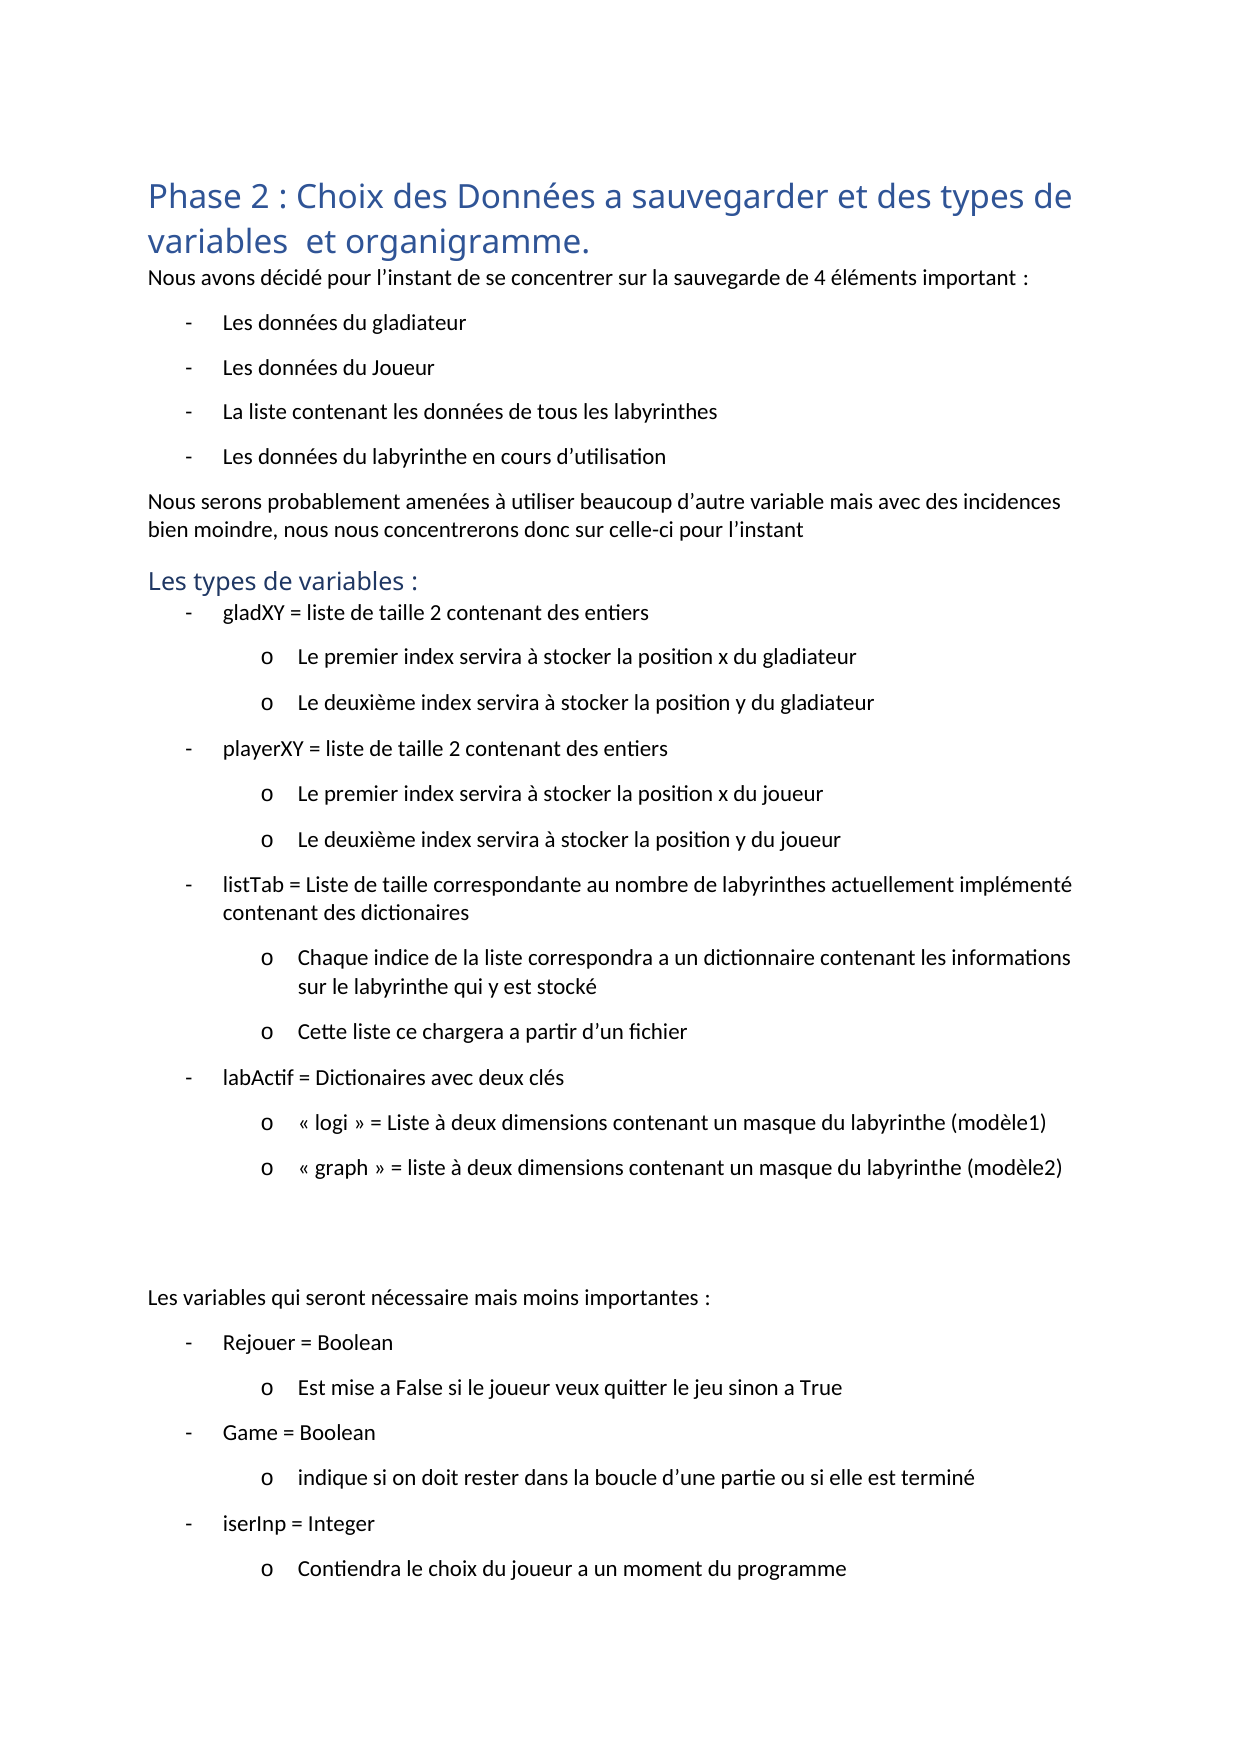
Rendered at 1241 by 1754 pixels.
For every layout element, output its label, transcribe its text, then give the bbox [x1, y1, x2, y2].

list Le deuxième index servira à stocker la position y du joueur [260, 825, 1093, 854]
list labActif = Dictionaires avec deux clés [185, 1063, 1093, 1091]
list listTab = Liste de taille correspondante au nombre de labyrinthes actuellement implémenté contenant des dictionaires [185, 871, 1093, 927]
list Les données du labyrinthe en cours d’utilisation [185, 442, 1093, 470]
list Est mise a False si le joueur veux quitter le jeu sinon a True [260, 1373, 1093, 1402]
list Contiendra le choix du joueur a un moment du programme [260, 1554, 1093, 1583]
list Chaque indice de la liste correspondra a un dictionnaire contenant les informations sur le labyrinthe qui y est stocké [260, 943, 1093, 1000]
list Le premier index servira à stocker la position x du joueur [260, 779, 1093, 808]
list La liste contenant les données de tous les labyrinthes [185, 397, 1093, 426]
list Rejouer = Boolean [185, 1328, 1093, 1356]
text Les variables qui seront nécessaire mais moins importantes : [148, 1283, 1093, 1311]
list Game = Boolean [185, 1418, 1093, 1447]
list iserInp = Integer [185, 1509, 1093, 1537]
list Les données du Joueur [185, 353, 1093, 381]
list gladXY = liste de taille 2 contenant des entiers [185, 598, 1093, 626]
list indique si on doit rester dans la boucle d’une partie ou si elle est terminé [260, 1463, 1093, 1492]
list playerXY = liste de taille 2 contenant des entiers [185, 734, 1093, 762]
list Le premier index servira à stocker la position x du gladiateur [260, 642, 1093, 672]
subtitle Phase 2 : Choix des Données a sauvegarder et des types de variables et organigramme. [148, 173, 1093, 263]
list « logi » = Liste à deux dimensions contenant un masque du labyrinthe (modèle1) [260, 1108, 1093, 1137]
list « graph » = liste à deux dimensions contenant un masque du labyrinthe (modèle2) [260, 1153, 1093, 1183]
subtitle Les types de variables : [148, 564, 1093, 598]
list Les données du gladiateur [185, 308, 1093, 336]
text Nous avons décidé pour l’instant de se concentrer sur la sauvegarde de 4 éléments important : [148, 263, 1093, 291]
text Nous serons probablement amenées à utiliser beaucoup d’autre variable mais avec des incidences bien moindre, nous nous concentrerons donc sur celle-ci pour l’instant [148, 487, 1093, 543]
list Le deuxième index servira à stocker la position y du gladiateur [260, 688, 1093, 717]
list Cette liste ce chargera a partir d’un fichier [260, 1017, 1093, 1046]
